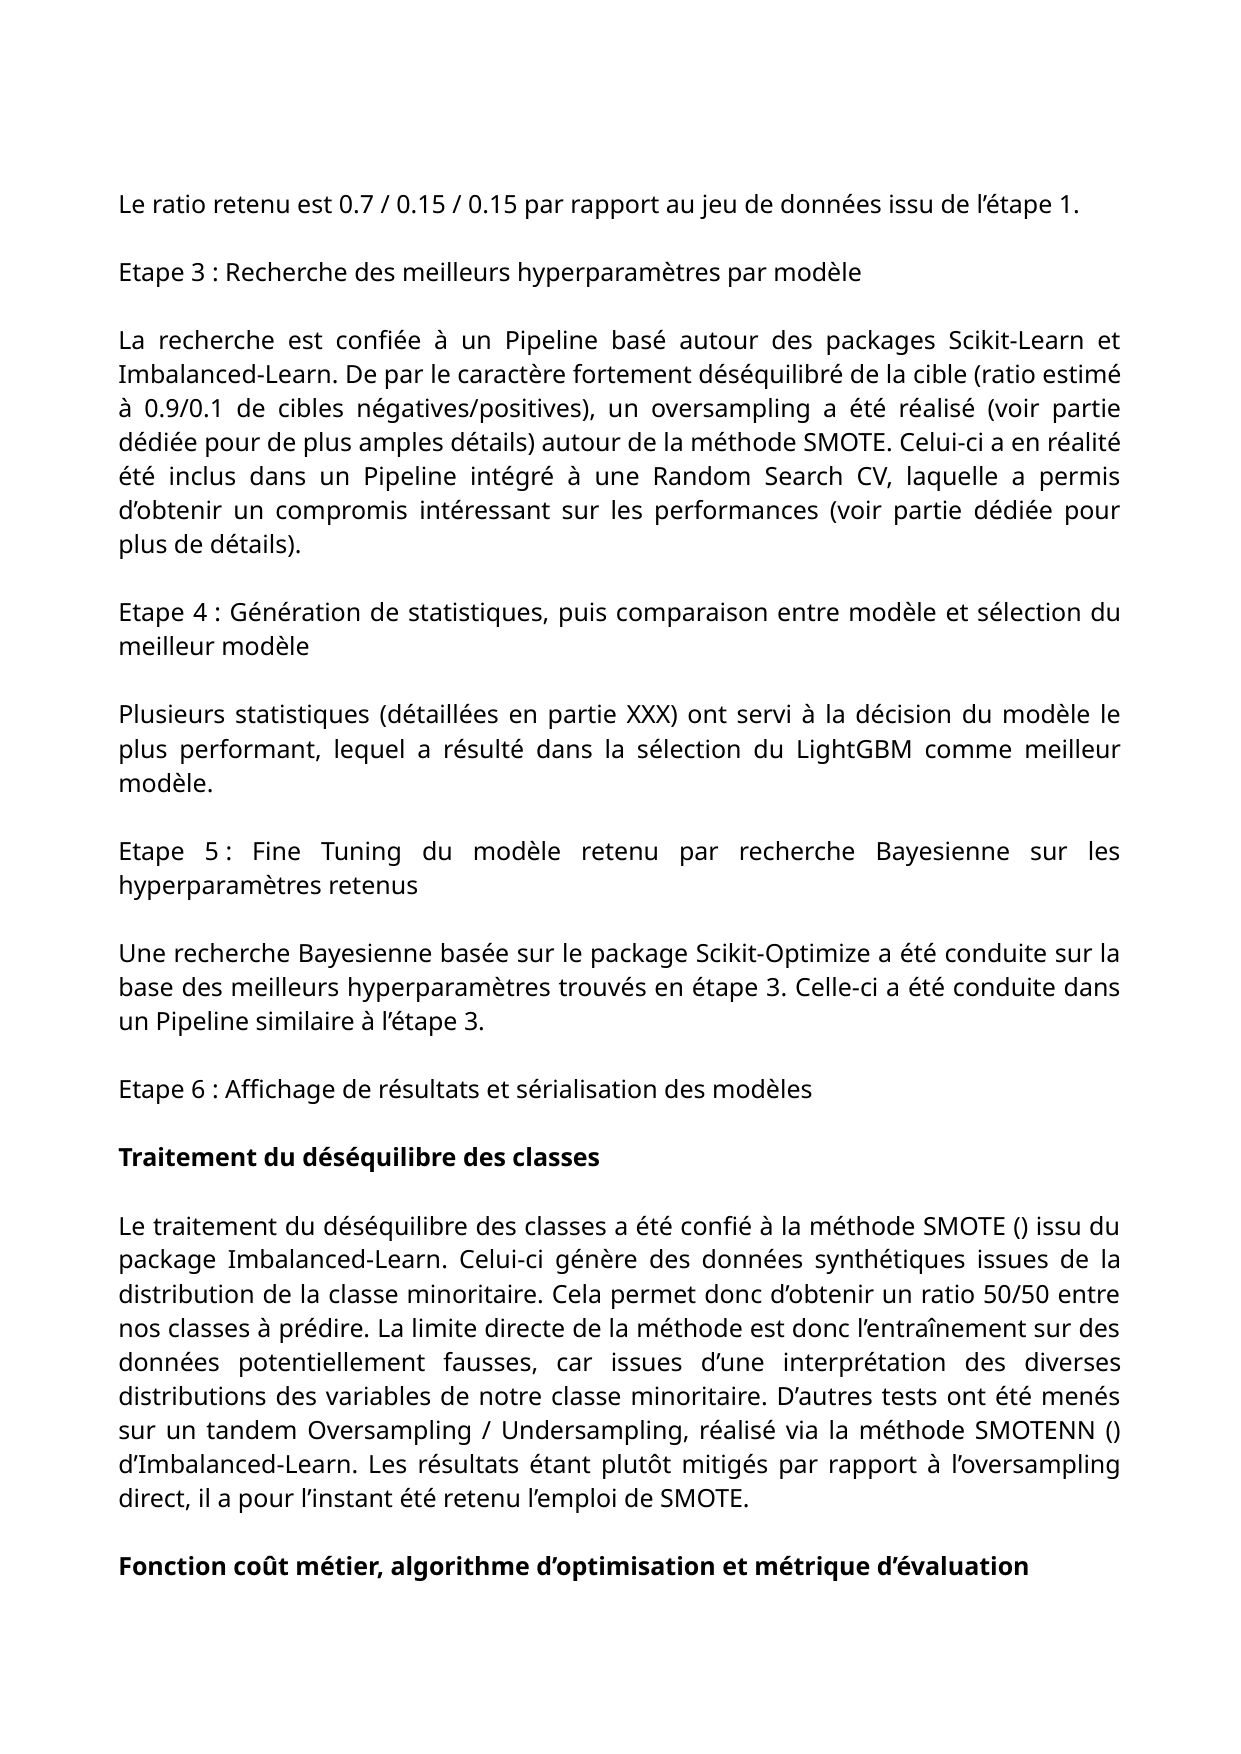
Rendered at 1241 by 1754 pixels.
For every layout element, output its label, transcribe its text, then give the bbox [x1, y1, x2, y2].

text La recherche est confiée à un Pipeline basé autour des packages Scikit-Learn et Imbalanced-Learn. De par le caractère fortement déséquilibré de la cible (ratio estimé à 0.9/0.1 de cibles négatives/positives), un oversampling a été réalisé (voir partie dédiée pour de plus amples détails) autour de la méthode SMOTE. Celui-ci a en réalité été inclus dans un Pipeline intégré à une Random Search CV, laquelle a permis d’obtenir un compromis intéressant sur les performances (voir partie dédiée pour plus de détails). [118, 322, 1122, 561]
text Le ratio retenu est 0.7 / 0.15 / 0.15 par rapport au jeu de données issu de l’étape 1. [118, 186, 1122, 220]
text Plusieurs statistiques (détaillées en partie XXX) ont servi à la décision du modèle le plus performant, lequel a résulté dans la sélection du LightGBM comme meilleur modèle. [118, 697, 1122, 799]
text Etape 6 : Affichage de résultats et sérialisation des modèles [118, 1072, 1122, 1106]
text Fonction coût métier, algorithme d’optimisation et métrique d’évaluation [118, 1549, 1122, 1583]
text Etape 5 : Fine Tuning du modèle retenu par recherche Bayesienne sur les hyperparamètres retenus [118, 833, 1122, 902]
text Etape 3 : Recherche des meilleurs hyperparamètres par modèle [118, 254, 1122, 288]
text Traitement du déséquilibre des classes [118, 1140, 1122, 1174]
text Etape 4 : Génération de statistiques, puis comparaison entre modèle et sélection du meilleur modèle [118, 595, 1122, 663]
text Une recherche Bayesienne basée sur le package Scikit-Optimize a été conduite sur la base des meilleurs hyperparamètres trouvés en étape 3. Celle-ci a été conduite dans un Pipeline similaire à l’étape 3. [118, 936, 1122, 1038]
text Le traitement du déséquilibre des classes a été confié à la méthode SMOTE () issu du package Imbalanced-Learn. Celui-ci génère des données synthétiques issues de la distribution de la classe minoritaire. Cela permet donc d’obtenir un ratio 50/50 entre nos classes à prédire. La limite directe de la méthode est donc l’entraînement sur des données potentiellement fausses, car issues d’une interprétation des diverses distributions des variables de notre classe minoritaire. D’autres tests ont été menés sur un tandem Oversampling / Undersampling, réalisé via la méthode SMOTENN () d’Imbalanced-Learn. Les résultats étant plutôt mitigés par rapport à l’oversampling direct, il a pour l’instant été retenu l’emploi de SMOTE. [118, 1208, 1122, 1515]
